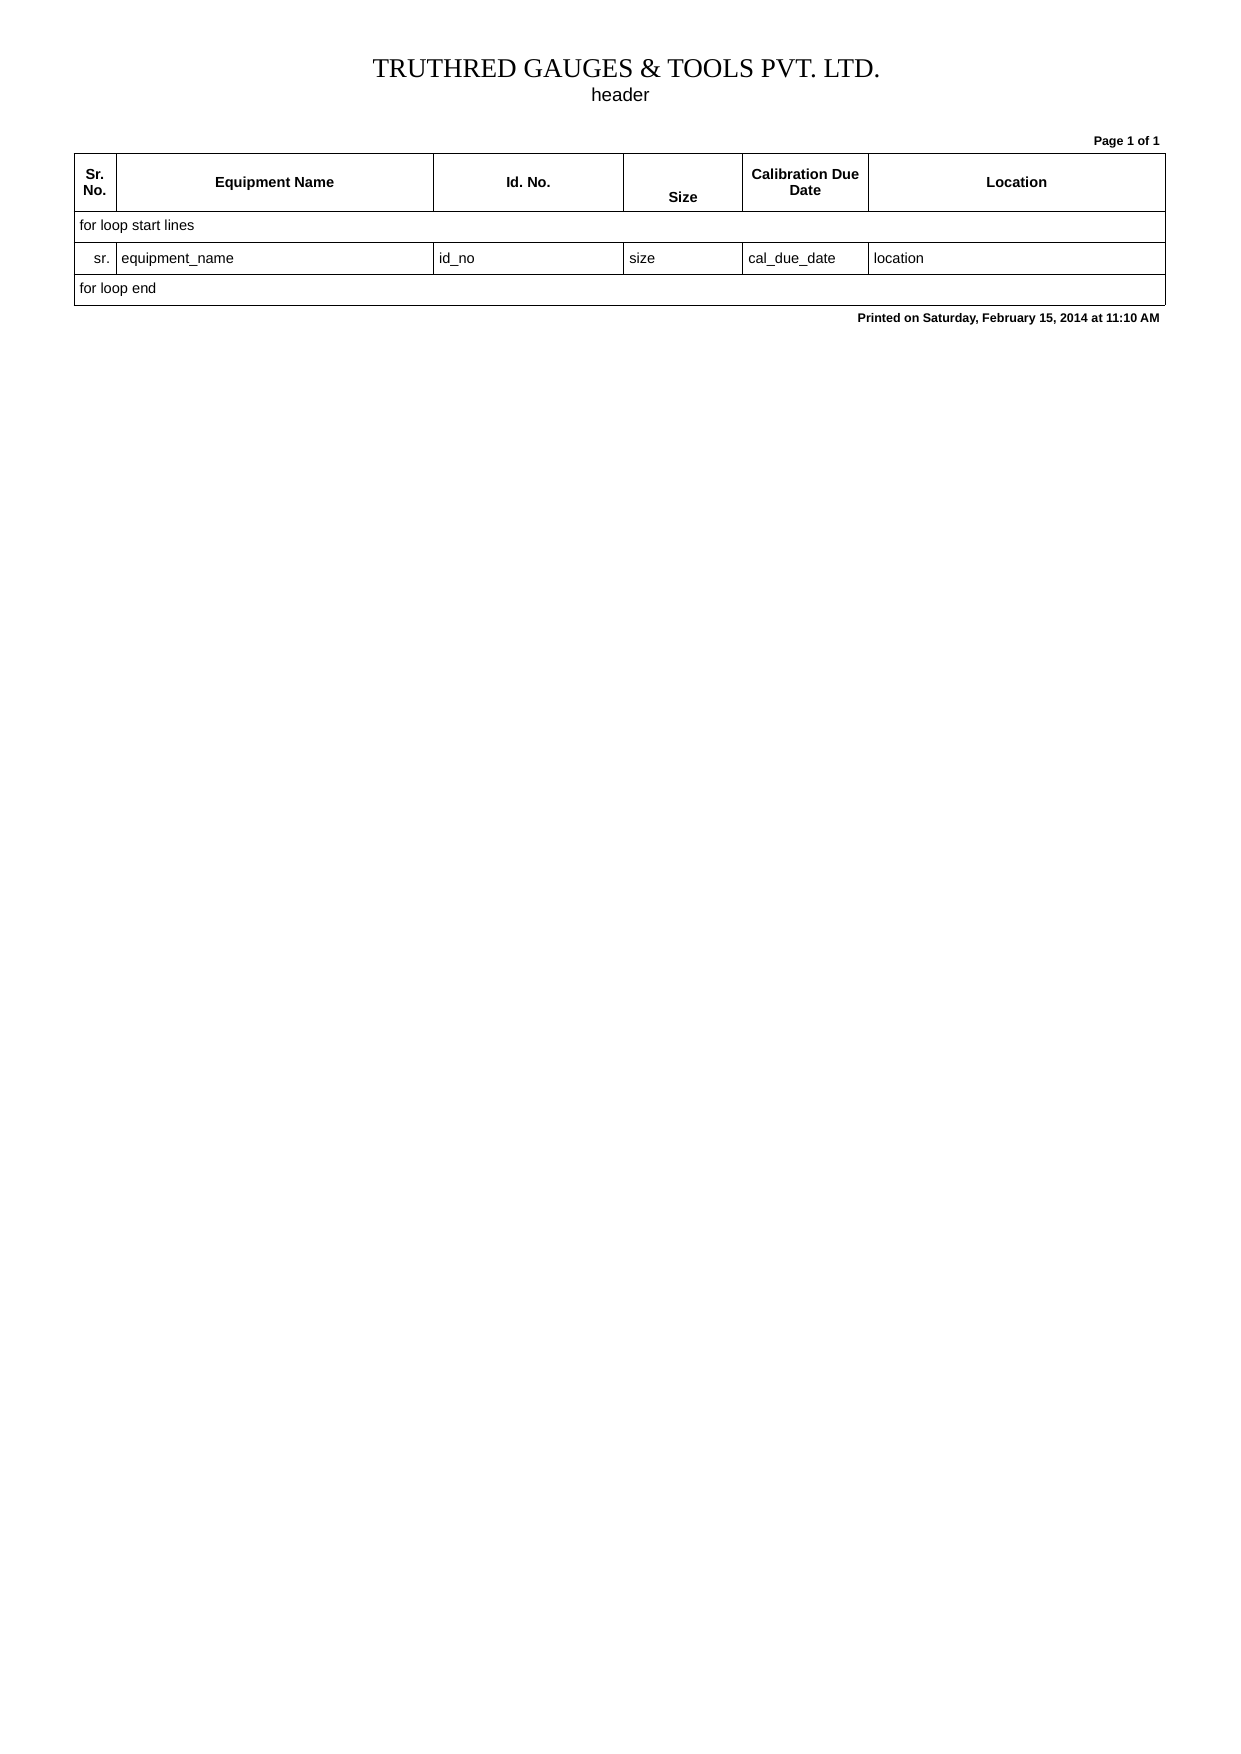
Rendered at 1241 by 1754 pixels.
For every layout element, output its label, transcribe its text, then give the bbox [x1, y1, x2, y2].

table_cell cal_due_date [743, 243, 868, 274]
table_cell size [624, 243, 742, 274]
table_cell equipment_name [117, 243, 433, 274]
table_cell Size [624, 154, 742, 211]
table_cell for loop start lines [75, 212, 1165, 242]
table_cell Sr. No. [75, 154, 116, 211]
table_cell id_no [434, 243, 623, 274]
table_cell Equipment Name [117, 154, 433, 211]
table_header Page 1 of 1 [74, 128, 1165, 153]
table_cell for loop end [75, 275, 1165, 305]
table_cell Calibration Due Date [743, 154, 868, 211]
table_cell Id. No. [434, 154, 623, 211]
table_cell location [869, 243, 1165, 274]
table_cell Location [869, 154, 1165, 211]
table_cell sr. [75, 243, 116, 274]
table_cell Printed on Saturday, February 15, 2014 at 11:09 AM [74, 306, 1165, 337]
